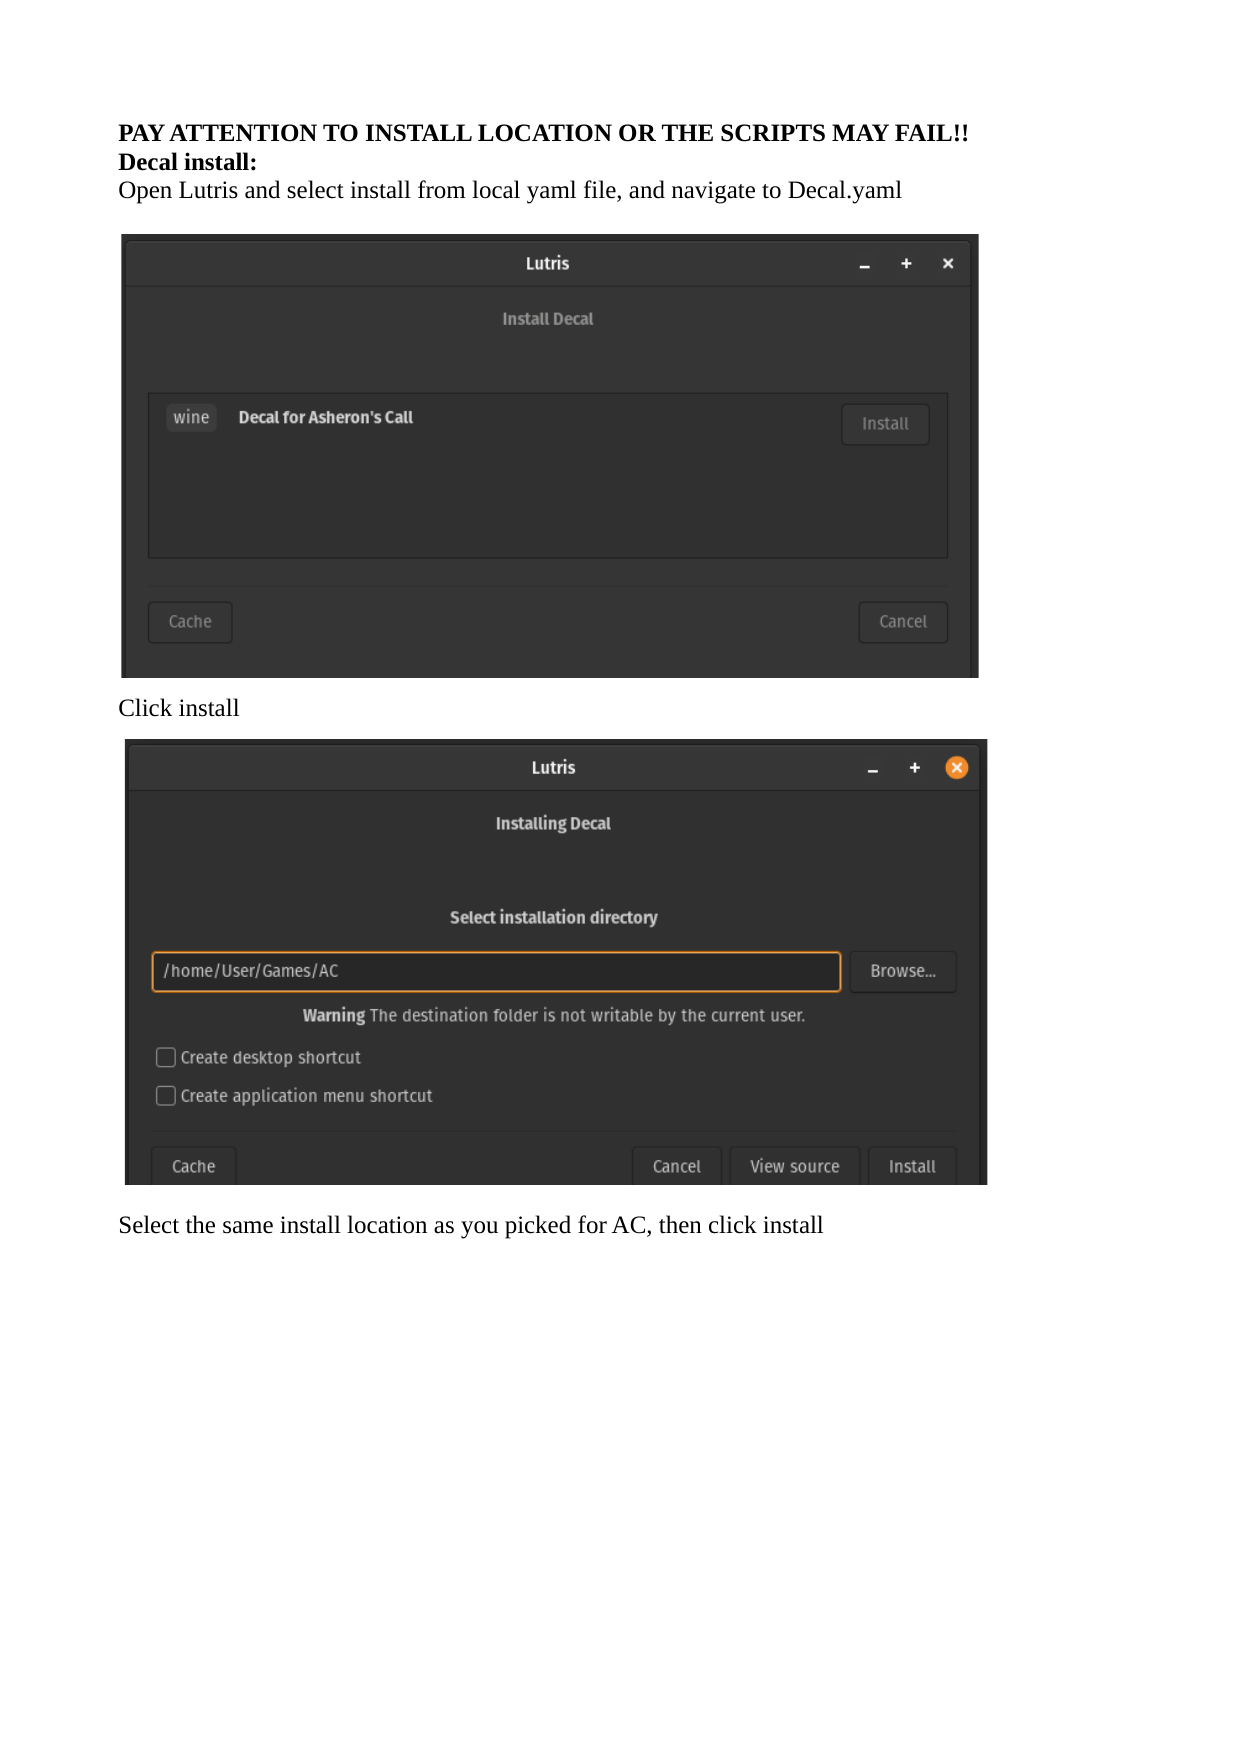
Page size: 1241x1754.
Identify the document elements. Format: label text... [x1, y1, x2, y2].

text Open Lutris and select install from local yaml file, and navigate to Decal.yaml [118, 176, 1122, 204]
text Select the same install location as you picked for AC, then click install [118, 1211, 1122, 1239]
text PAY ATTENTION TO INSTALL LOCATION OR THE SCRIPTS MAY FAIL!! [118, 118, 1122, 147]
picture [121, 234, 979, 678]
text Decal install: [118, 147, 1122, 176]
text Click install [118, 693, 1122, 722]
picture [124, 739, 988, 1185]
